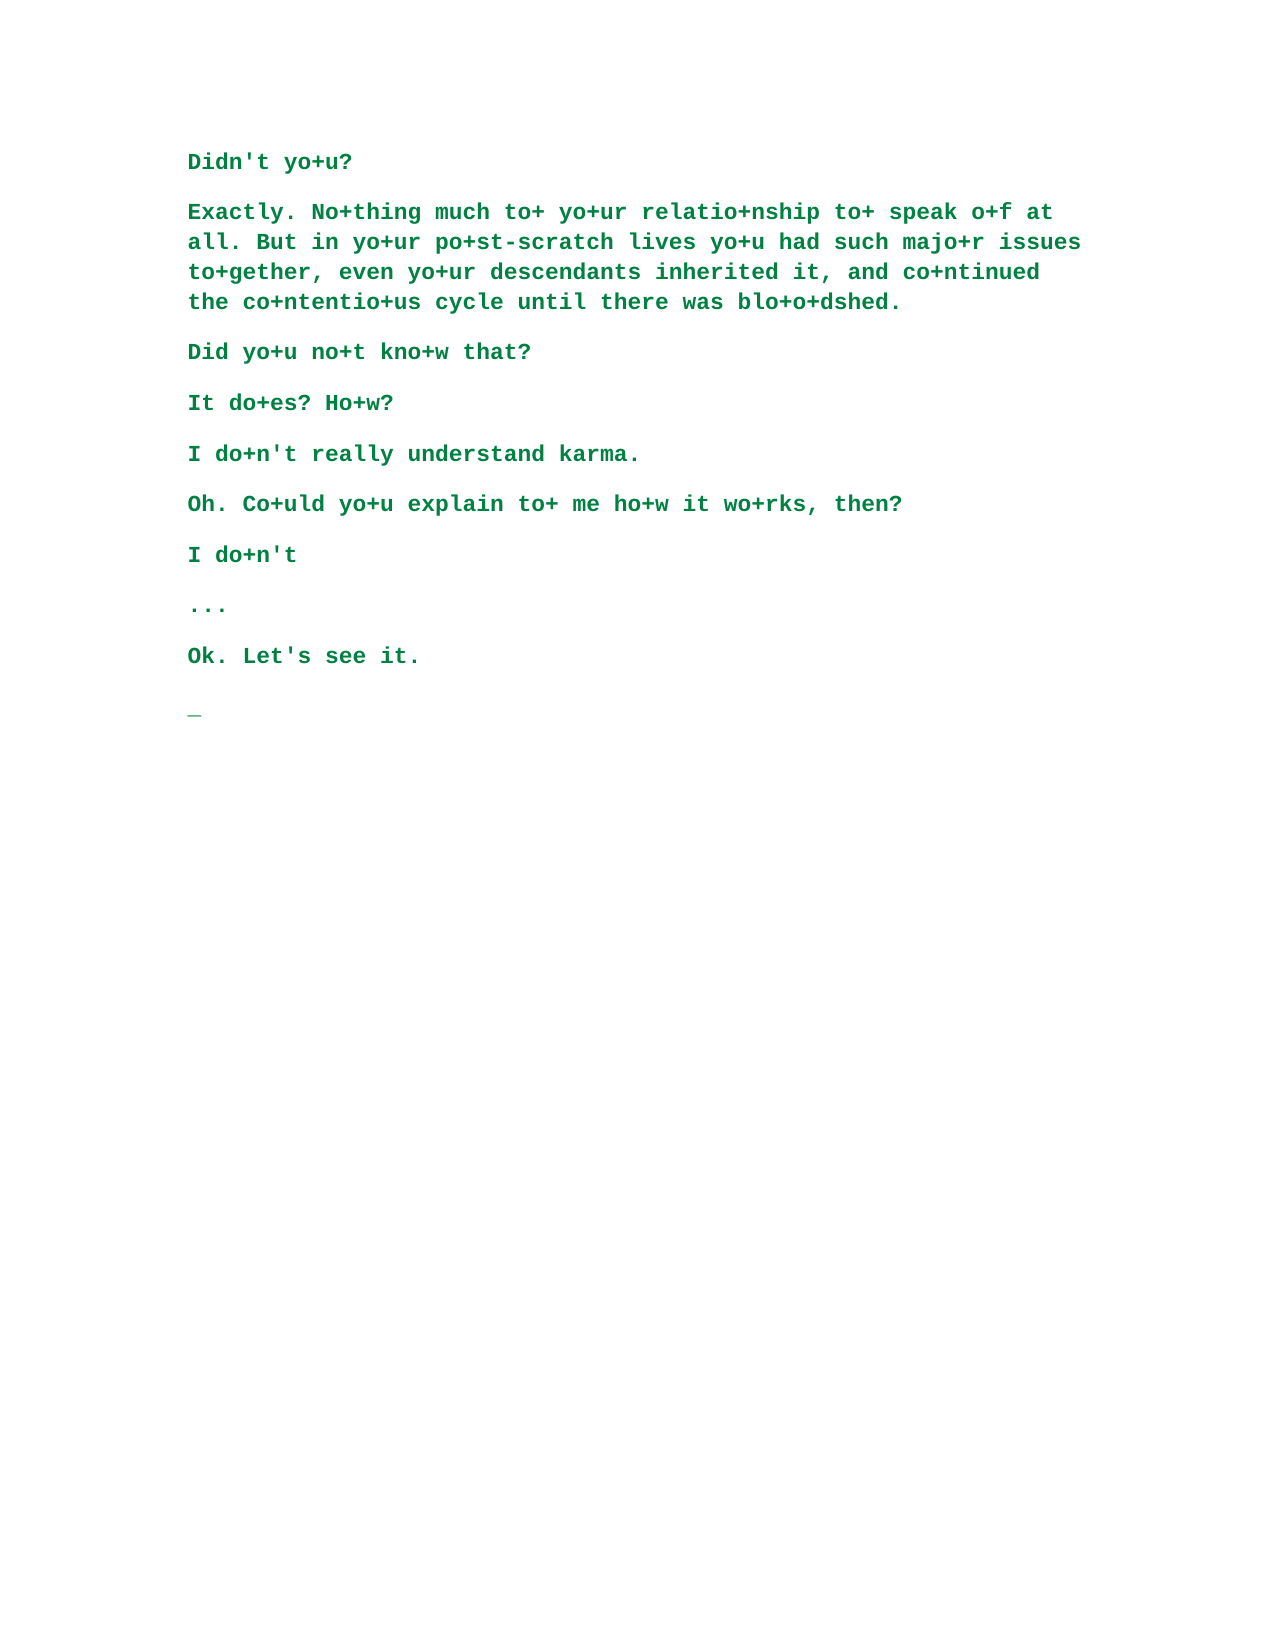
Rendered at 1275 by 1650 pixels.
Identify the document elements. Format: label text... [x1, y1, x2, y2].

text I do+n't [187, 543, 1087, 569]
text It do+es? Ho+w? [187, 391, 1087, 417]
text Did yo+u no+t kno+w that? [187, 341, 1087, 367]
text _ [187, 695, 1087, 721]
text I do+n't really understand karma. [187, 442, 1087, 468]
text Oh. Co+uld yo+u explain to+ me ho+w it wo+rks, then? [187, 492, 1087, 518]
text Exactly. No+thing much to+ yo+ur relatio+nship to+ speak o+f at all. But in yo+ur po+st-scratch lives yo+u had such majo+r issues to+gether, even yo+ur descendants inherited it, and co+ntinued the co+ntentio+us cycle until there was blo+o+dshed. [187, 201, 1087, 316]
text ... [187, 594, 1087, 620]
text Ok. Let's see it. [187, 644, 1087, 670]
text Didn't yo+u? [187, 150, 1087, 176]
